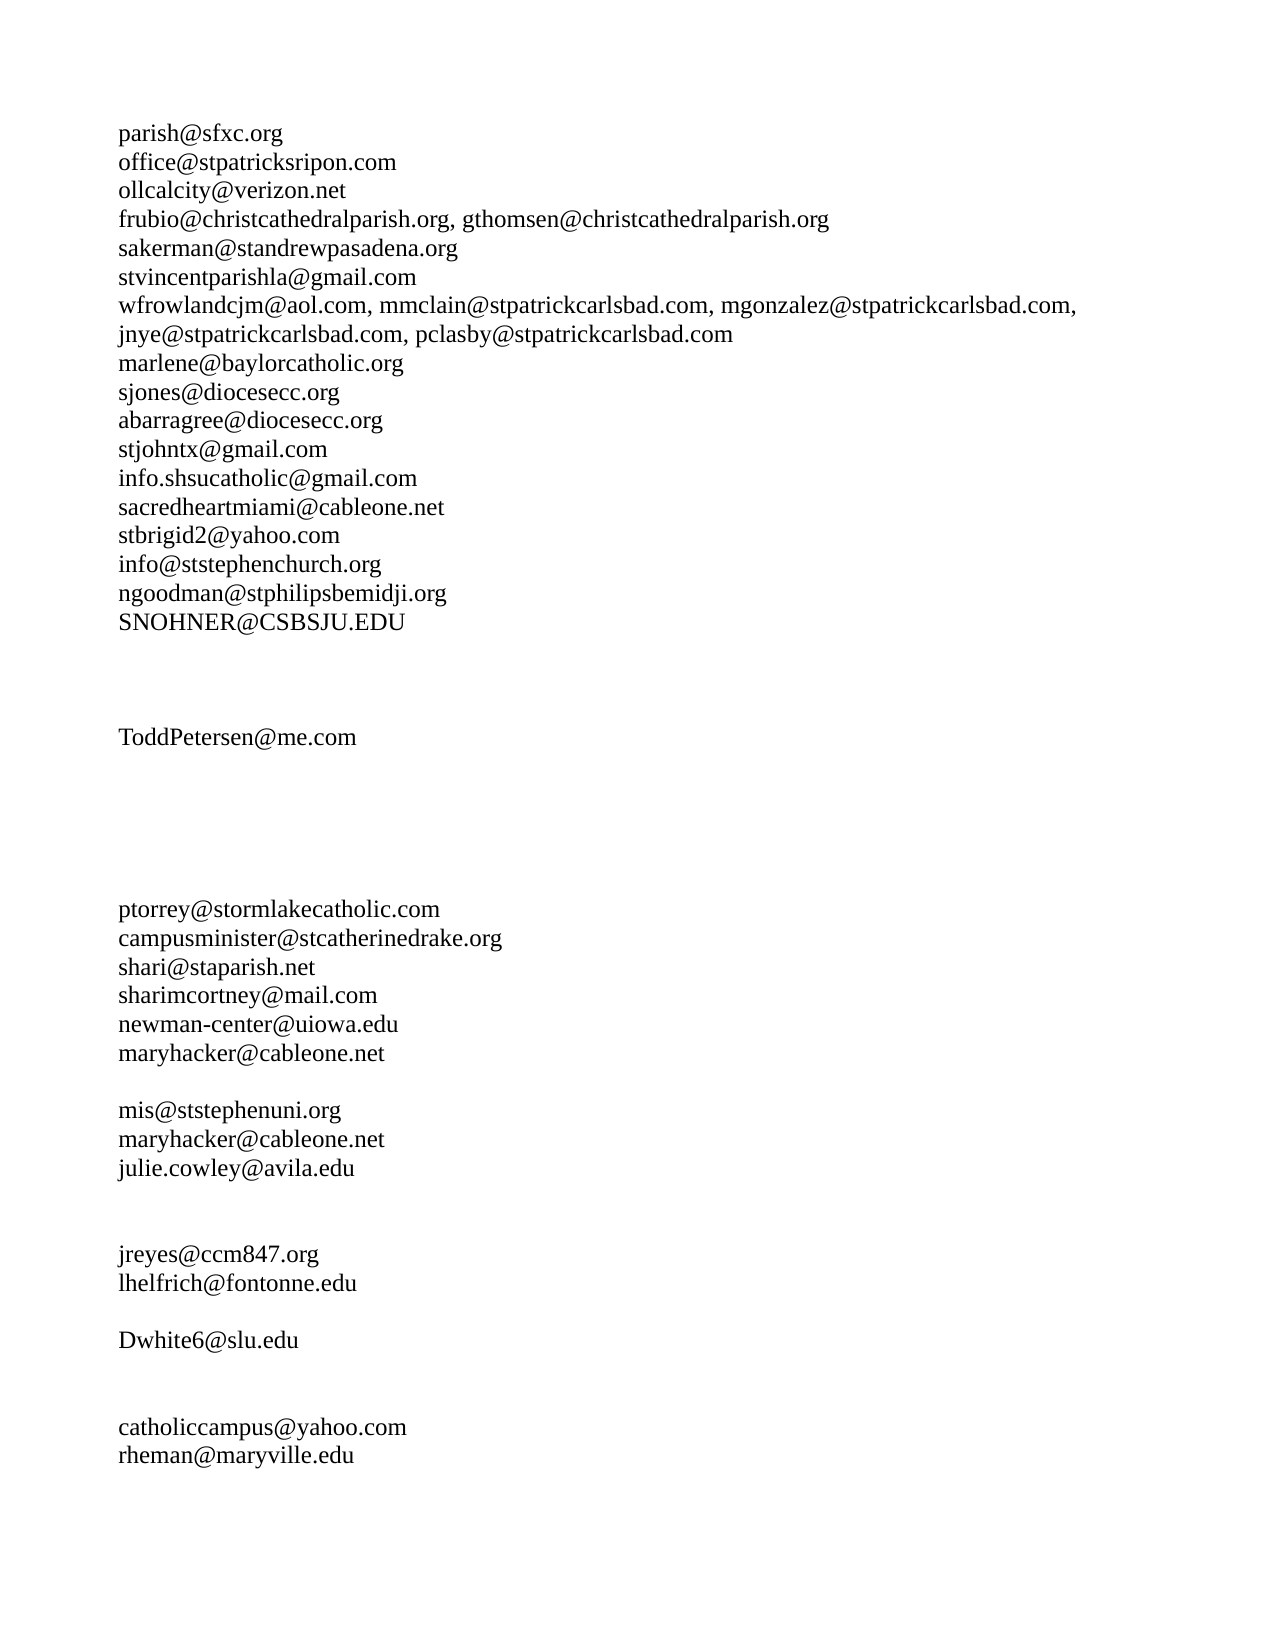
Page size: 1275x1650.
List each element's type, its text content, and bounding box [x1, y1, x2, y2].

text mis@ststephenuni.org [118, 1096, 1157, 1124]
text newman-center@uiowa.edu [118, 1009, 1157, 1038]
text stjohntx@gmail.com [118, 434, 1157, 463]
text wfrowlandcjm@aol.com, mmclain@stpatrickcarlsbad.com, mgonzalez@stpatrickcarlsbad.com, jnye@stpatrickcarlsbad.com, pclasby@stpatrickcarlsbad.com [118, 291, 1157, 348]
text sjones@diocesecc.org [118, 377, 1157, 406]
text ollcalcity@verizon.net [118, 176, 1157, 204]
text info.shsucatholic@gmail.com [118, 463, 1157, 492]
text lhelfrich@fontonne.edu [118, 1268, 1157, 1297]
text sacredheartmiami@cableone.net [118, 492, 1157, 521]
text campusminister@stcatherinedrake.org [118, 923, 1157, 952]
text ToddPetersen@me.com [118, 722, 1157, 751]
text stvincentparishla@gmail.com [118, 262, 1157, 291]
text shari@staparish.net [118, 952, 1157, 981]
text marlene@baylorcatholic.org [118, 348, 1157, 377]
text info@ststephenchurch.org [118, 549, 1157, 578]
text sakerman@standrewpasadena.org [118, 233, 1157, 262]
text stbrigid2@yahoo.com [118, 521, 1157, 549]
text office@stpatricksripon.com [118, 147, 1157, 176]
text catholiccampus@yahoo.com [118, 1412, 1157, 1441]
text SNOHNER@CSBSJU.EDU [118, 607, 1157, 636]
text maryhacker@cableone.net [118, 1038, 1157, 1067]
text maryhacker@cableone.net [118, 1124, 1157, 1153]
text sharimcortney@mail.com [118, 981, 1157, 1009]
text rheman@maryville.edu [118, 1441, 1157, 1469]
text parish@sfxc.org [118, 118, 1157, 147]
text julie.cowley@avila.edu [118, 1153, 1157, 1182]
text Dwhite6@slu.edu [118, 1326, 1157, 1354]
text ngoodman@stphilipsbemidji.org [118, 578, 1157, 607]
text frubio@christcathedralparish.org, gthomsen@christcathedralparish.org [118, 204, 1157, 233]
text jreyes@ccm847.org [118, 1239, 1157, 1268]
text abarragree@diocesecc.org [118, 406, 1157, 434]
text ptorrey@stormlakecatholic.com [118, 894, 1157, 923]
